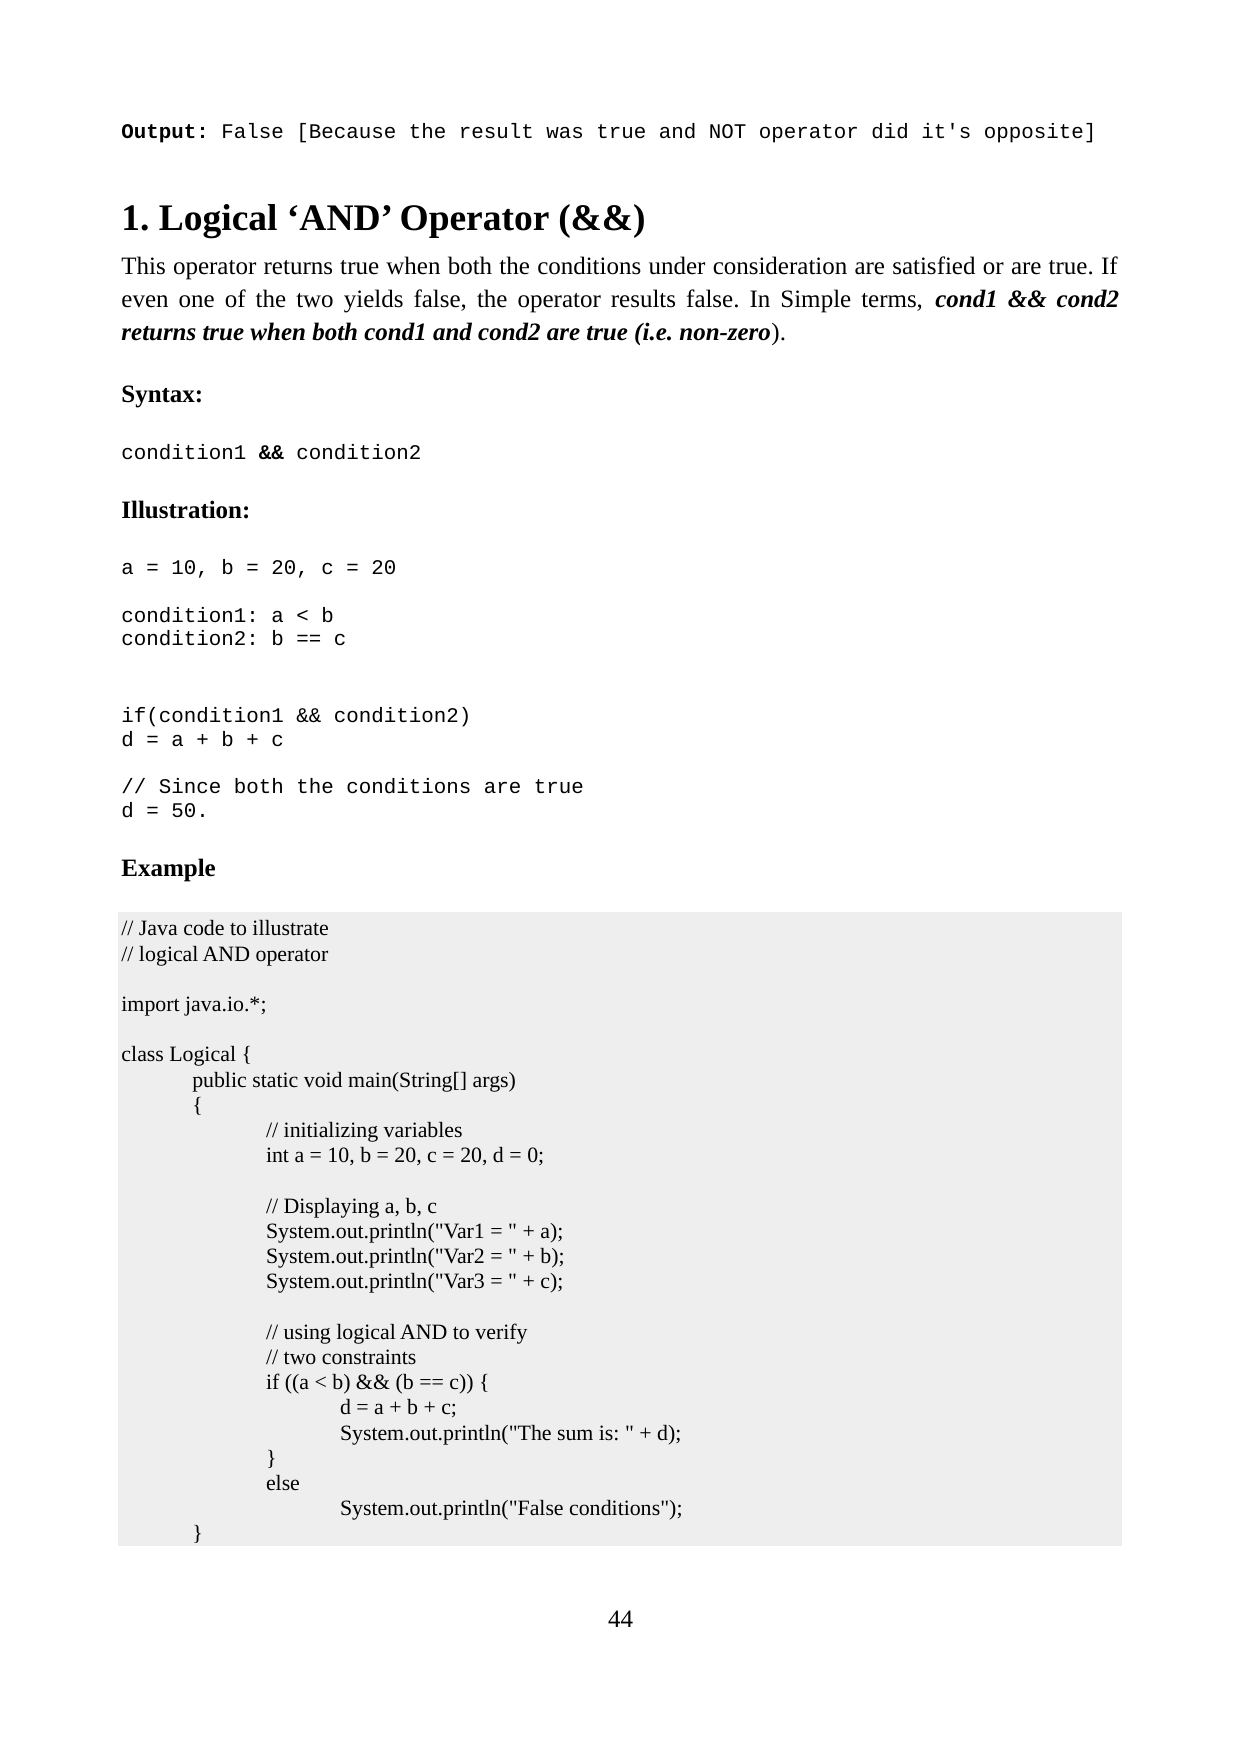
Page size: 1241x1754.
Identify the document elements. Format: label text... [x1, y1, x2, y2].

text public static void main(String[] args) [118, 1067, 1122, 1092]
text { [118, 1092, 1122, 1117]
text import java.io.*; [118, 991, 1122, 1016]
text condition1: a < b [118, 605, 1122, 628]
text d = 50. [118, 800, 1122, 823]
text // Java code to illustrate [118, 912, 1122, 941]
text // Displaying a, b, c [118, 1193, 1122, 1218]
text if ((a < b) && (b == c)) { [118, 1369, 1122, 1394]
text // initializing variables [118, 1117, 1122, 1142]
text d = a + b + c; [118, 1394, 1122, 1419]
text Syntax: [118, 376, 1122, 408]
text System.out.println("The sum is: " + d); [118, 1419, 1122, 1445]
text System.out.println("Var1 = " + a); [118, 1218, 1122, 1243]
text System.out.println("Var3 = " + c); [118, 1268, 1122, 1293]
text d = a + b + c [118, 729, 1122, 752]
text // logical AND operator [118, 941, 1122, 966]
text // using logical AND to verify [118, 1319, 1122, 1344]
text } [118, 1445, 1122, 1470]
text condition2: b == c [118, 628, 1122, 652]
text if(condition1 && condition2) [118, 702, 1122, 729]
text Illustration: [118, 492, 1122, 524]
text class Logical { [118, 1041, 1122, 1067]
text Example [118, 850, 1122, 882]
subtitle 1. Logical ‘AND’ Operator (&&) [118, 192, 1122, 238]
text int a = 10, b = 20, c = 20, d = 0; [118, 1142, 1122, 1167]
text System.out.println("False conditions"); [118, 1495, 1122, 1520]
text else [118, 1470, 1122, 1495]
text // Since both the conditions are true [118, 776, 1122, 800]
text // two constraints [118, 1344, 1122, 1369]
text Output: False [Because the result was true and NOT operator did it's opposite] [118, 118, 1122, 145]
text condition1 && condition2 [118, 439, 1122, 465]
text This operator returns true when both the conditions under consideration are satisfied or are true. If even one of the two yields false, the operator results false. In Simple terms, cond1 && cond2 returns true when both cond1 and cond2 are true (i.e. non-zero). [118, 248, 1122, 346]
text System.out.println("Var2 = " + b); [118, 1243, 1122, 1268]
text } [118, 1520, 1122, 1546]
text a = 10, b = 20, c = 20 [118, 554, 1122, 581]
